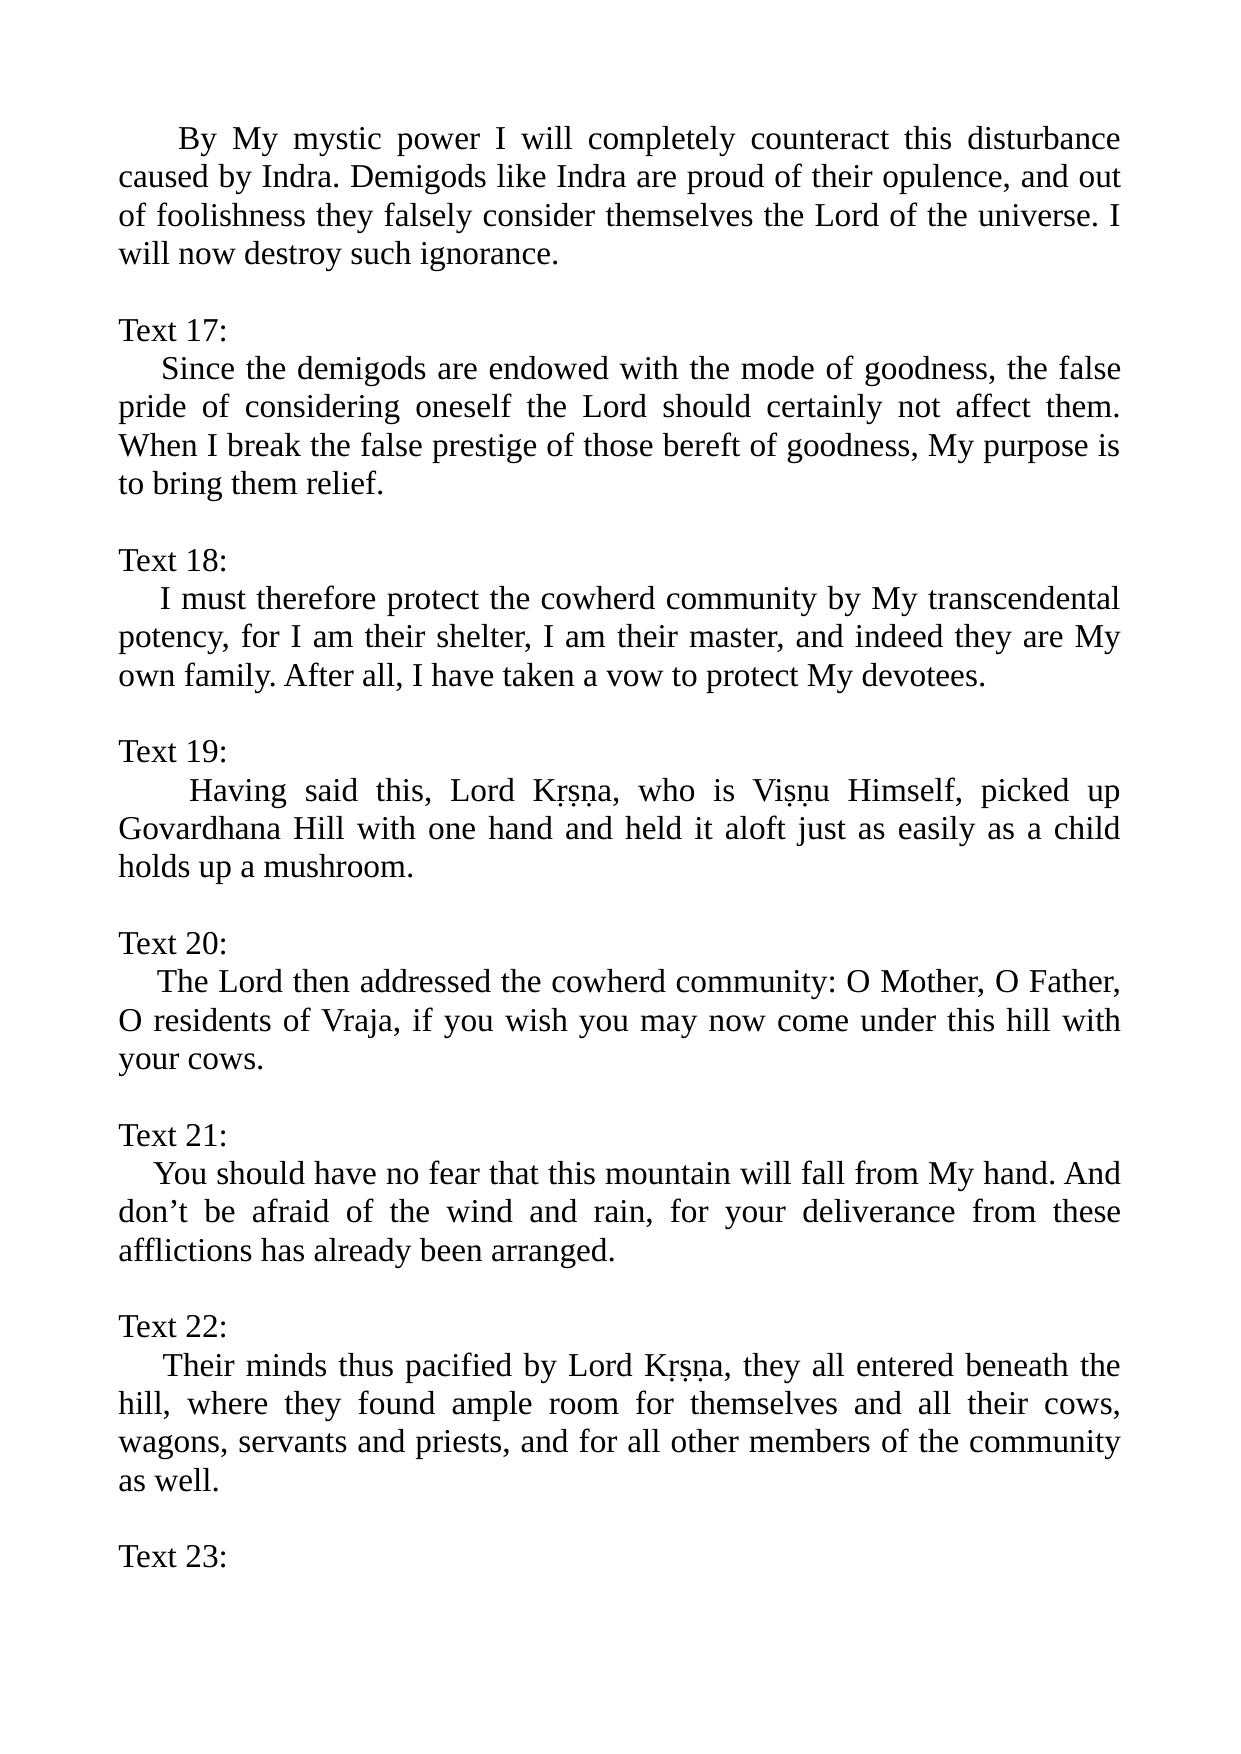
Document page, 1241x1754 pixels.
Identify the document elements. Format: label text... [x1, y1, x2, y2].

text Their minds thus pacified by Lord Kṛṣṇa, they all entered beneath the hill, where they found ample room for themselves and all their cows, wagons, servants and priests, and for all other members of the community as well. [118, 1345, 1122, 1498]
text The Lord then addressed the cowherd community: O Mother, O Father, O residents of Vraja, if you wish you may now come under this hill with your cows. [118, 961, 1122, 1076]
text You should have no fear that this mountain will fall from My hand. And don’t be afraid of the wind and rain, for your deliverance from these afflictions has already been arranged. [118, 1153, 1122, 1268]
text Text 19: [118, 731, 1122, 770]
text Since the demigods are endowed with the mode of goodness, the false pride of considering oneself the Lord should certainly not affect them. When I break the false prestige of those bereft of goodness, My purpose is to bring them relief. [118, 348, 1122, 501]
text By My mystic power I will completely counteract this disturbance caused by Indra. Demigods like Indra are proud of their opulence, and out of foolishness they falsely consider themselves the Lord of the universe. I will now destroy such ignorance. [118, 118, 1122, 271]
text Text 21: [118, 1115, 1122, 1153]
text Text 22: [118, 1306, 1122, 1345]
text Text 23: [118, 1536, 1122, 1575]
text I must therefore protect the cowherd community by My transcendental potency, for I am their shelter, I am their master, and indeed they are My own family. After all, I have taken a vow to protect My devotees. [118, 578, 1122, 693]
text Text 20: [118, 923, 1122, 961]
text Text 17: [118, 310, 1122, 348]
text Text 18: [118, 540, 1122, 578]
text Having said this, Lord Kṛṣṇa, who is Viṣṇu Himself, picked up Govardhana Hill with one hand and held it aloft just as easily as a child holds up a mushroom. [118, 770, 1122, 885]
